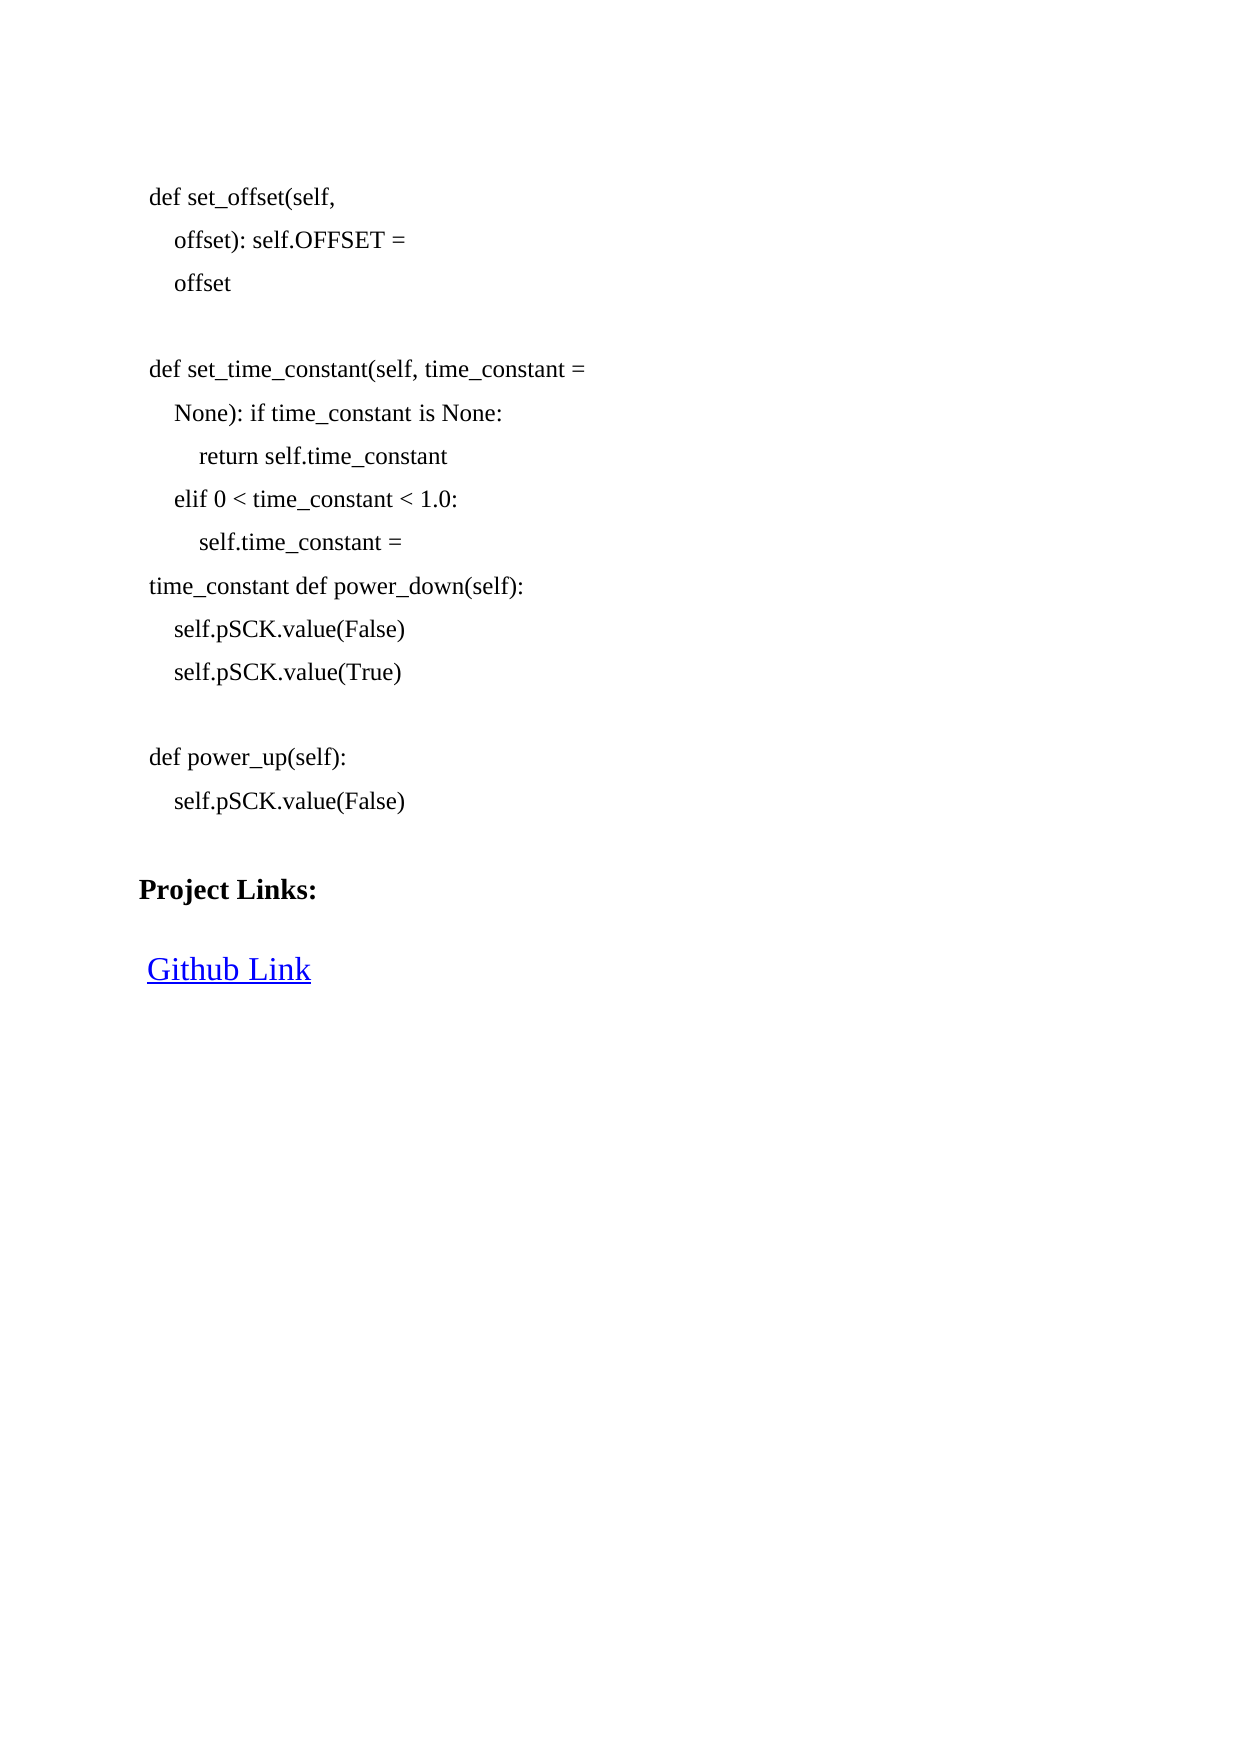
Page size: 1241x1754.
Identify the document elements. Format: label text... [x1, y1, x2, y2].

text def set_time_constant(self, time_constant = None): if time_constant is None: [149, 354, 660, 427]
text self.pSCK.value(False) self.pSCK.value(True) [174, 614, 407, 686]
text def power_up(self): self.pSCK.value(False) [149, 742, 407, 814]
text def set_offset(self, offset): self.OFFSET = offset [149, 182, 413, 297]
text return self.time_constant elif 0 < time_constant < 1.0: [174, 441, 462, 513]
text self.time_constant = time_constant def power_down(self): [149, 527, 548, 599]
text Github Link [138, 949, 653, 987]
subtitle Project Links: [138, 872, 1213, 906]
